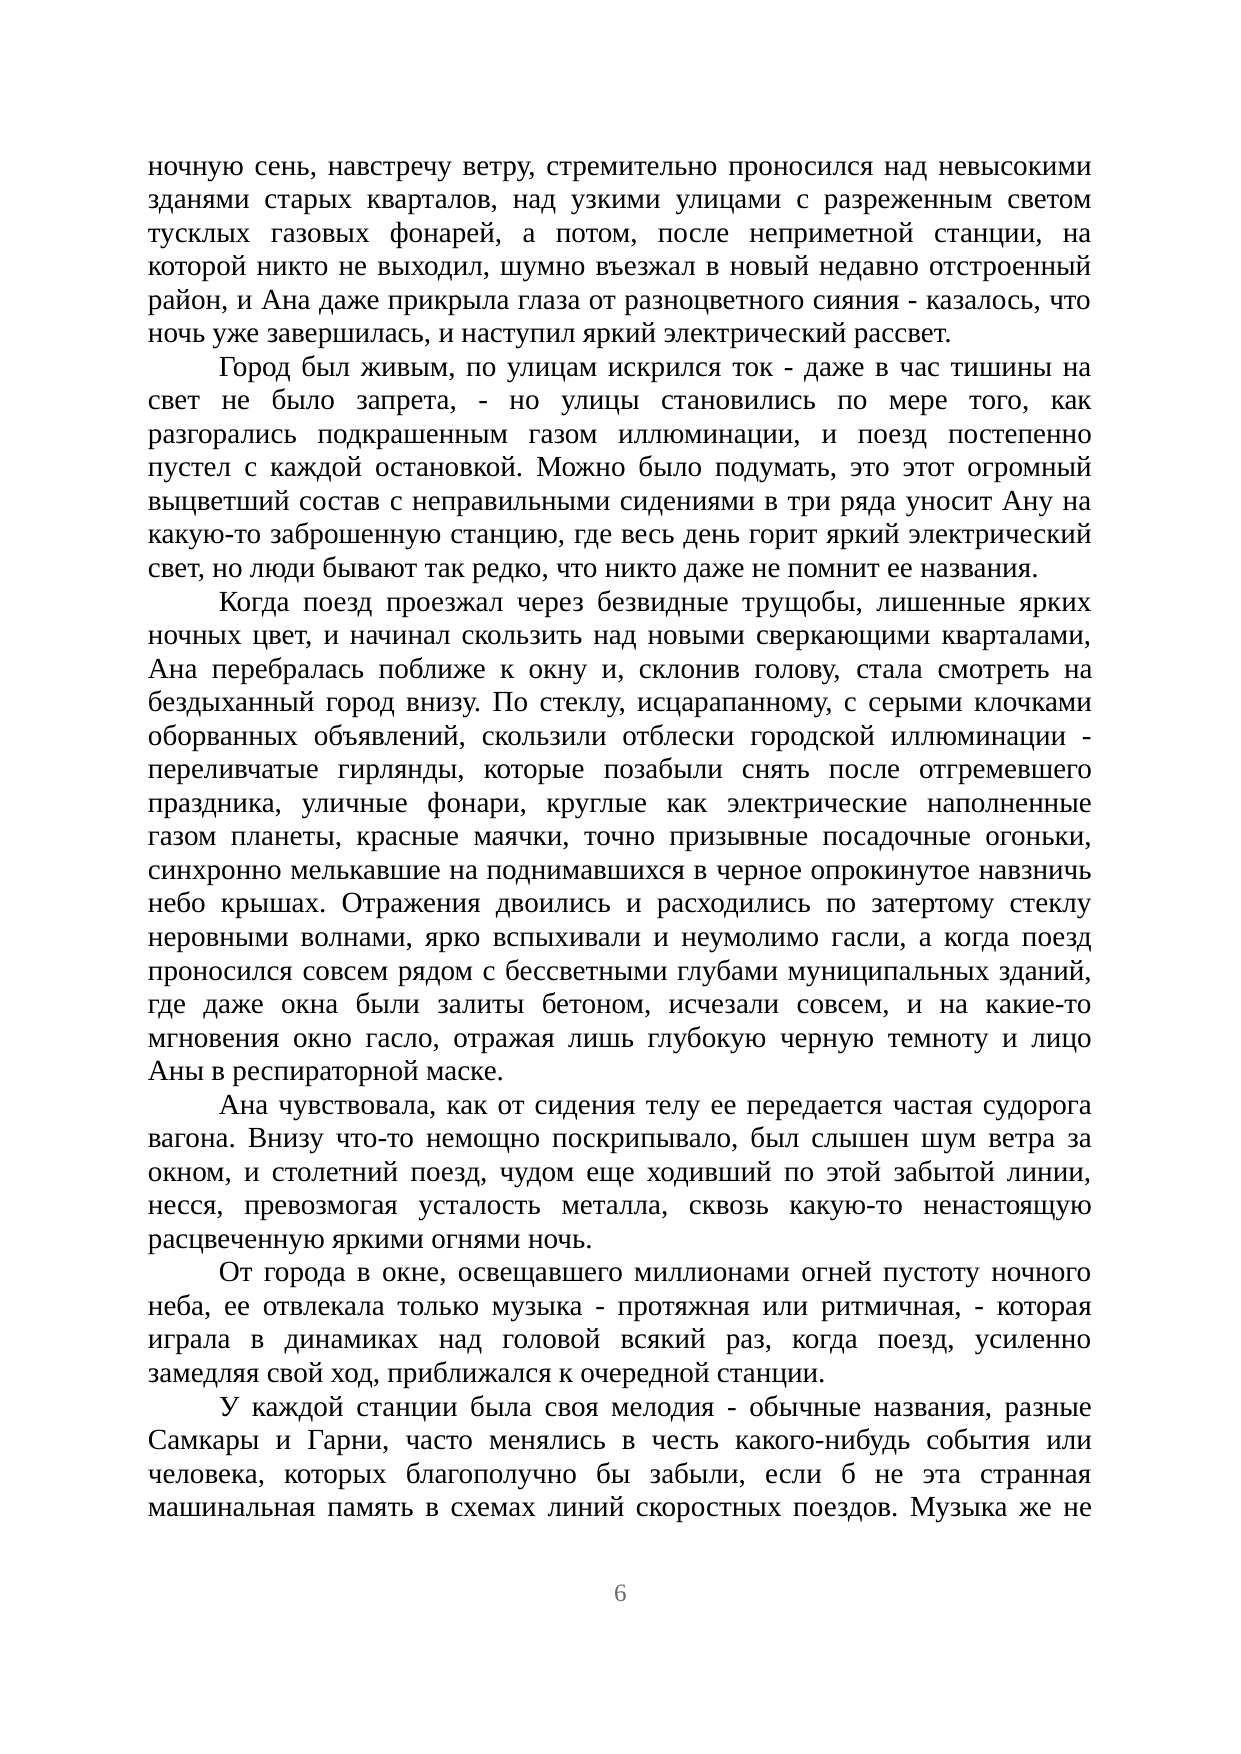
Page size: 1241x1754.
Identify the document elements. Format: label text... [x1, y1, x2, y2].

text ночную сень, навстречу ветру, стремительно проносился над невысокими зданями старых кварталов, над узкими улицами с разреженным светом тусклых газовых фонарей, а потом, после неприметной станции, на которой никто не выходил, шумно въезжал в новый недавно отстроенный район, и Ана даже прикрыла глаза от разноцветного сияния - казалось, что ночь уже завершилась, и наступил яркий электрический рассвет. [148, 148, 1093, 349]
text Ана чувствовала, как от сидения телу ее передается частая судорога вагона. Внизу что-то немощно поскрипывало, был слышен шум ветра за окном, и столетний поезд, чудом еще ходивший по этой забытой линии, несся, превозмогая усталость металла, сквозь какую-то ненастоящую расцвеченную яркими огнями ночь. [148, 1087, 1093, 1254]
text Когда поезд проезжал через безвидные трущобы, лишенные ярких ночных цвет, и начинал скользить над новыми сверкающими кварталами, Ана перебралась поближе к окну и, склонив голову, стала смотреть на бездыханный город внизу. По стеклу, исцарапанному, с серыми клочками оборванных объявлений, скользили отблески городской иллюминации - переливчатые гирлянды, которые позабыли снять после отгремевшего праздника, уличные фонари, круглые как электрические наполненные газом планеты, красные маячки, точно призывные посадочные огоньки, синхронно мелькавшие на поднимавшихся в черное опрокинутое навзничь небо крышах. Отражения двоились и расходились по затертому стеклу неровными волнами, ярко вспыхивали и неумолимо гасли, а когда поезд проносился совсем рядом с бессветными глубами муниципальных зданий, где даже окна были залиты бетоном, исчезали совсем, и на какие-то мгновения окно гасло, отражая лишь глубокую черную темноту и лицо Аны в респираторной маске. [148, 584, 1093, 1087]
text Город был живым, по улицам искрился ток - даже в час тишины на свет не было запрета, - но улицы становились по мере того, как разгорались подкрашенным газом иллюминации, и поезд постепенно пустел с каждой остановкой. Можно было подумать, это этот огромный выцветший состав с неправильными сидениями в три ряда уносит Ану на какую-то заброшенную станцию, где весь день горит яркий электрический свет, но люди бывают так редко, что никто даже не помнит ее названия. [148, 349, 1093, 584]
text От города в окне, освещавшего миллионами огней пустоту ночного неба, ее отвлекала только музыка - протяжная или ритмичная, - которая играла в динамиках над головой всякий раз, когда поезд, усиленно замедляя свой ход, приближался к очередной станции. [148, 1254, 1093, 1389]
text У каждой станции была своя мелодия - обычные названия, разные Самкары и Гарни, часто менялись в честь какого-нибудь события или человека, которых благополучно бы забыли, если б не эта странная машинальная память в схемах линий скоростных поездов. Музыка же не [148, 1389, 1093, 1523]
